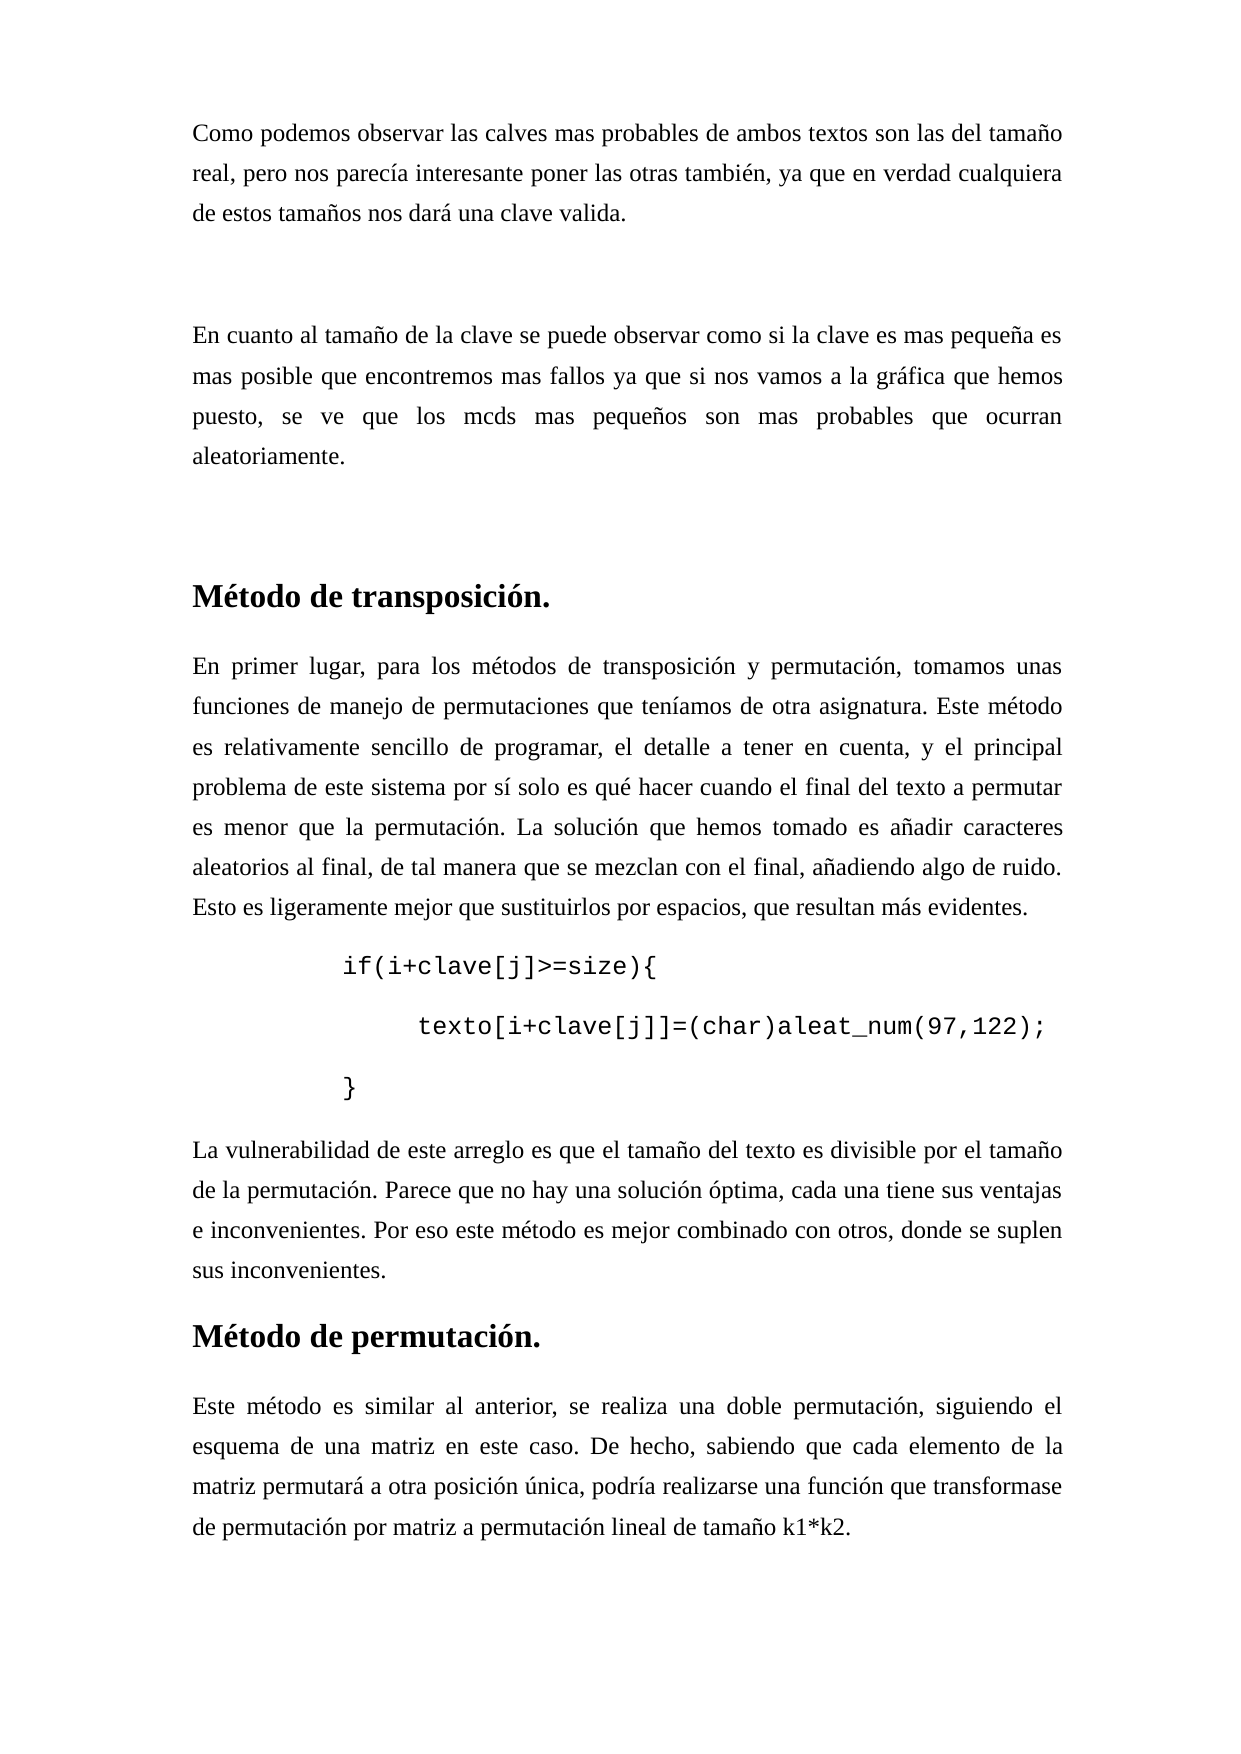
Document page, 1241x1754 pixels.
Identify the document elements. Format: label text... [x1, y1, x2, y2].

text texto[i+clave[j]]=(char)aleat_num(97,122); [192, 1014, 1064, 1042]
text En cuanto al tamaño de la clave se puede observar como si la clave es mas pequeña es mas posible que encontremos mas fallos ya que si nos vamos a la gráfica que hemos puesto, se ve que los mcds mas pequeños son mas probables que ocurran aleatoriamente. [192, 321, 1064, 470]
text if(i+clave[j]>=size){ [192, 953, 1064, 982]
text Método de transposición. [192, 577, 1064, 615]
text Este método es similar al anterior, se realiza una doble permutación, siguiendo el esquema de una matriz en este caso. De hecho, sabiendo que cada elemento de la matriz permutará a otra posición única, podría realizarse una función que transformase de permutación por matriz a permutación lineal de tamaño k1*k2. [192, 1391, 1064, 1540]
text } [192, 1074, 1064, 1103]
text Como podemos observar las calves mas probables de ambos textos son las del tamaño real, pero nos parecía interesante poner las otras también, ya que en verdad cualquiera de estos tamaños nos dará una clave valida. [192, 118, 1064, 227]
text La vulnerabilidad de este arreglo es que el tamaño del texto es divisible por el tamaño de la permutación. Parece que no hay una solución óptima, cada una tiene sus ventajas e inconvenientes. Por eso este método es mejor combinado con otros, donde se suplen sus inconvenientes. [192, 1135, 1064, 1284]
text Método de permutación. [192, 1316, 1064, 1355]
text En primer lugar, para los métodos de transposición y permutación, tomamos unas funciones de manejo de permutaciones que teníamos de otra asignatura. Este método es relativamente sencillo de programar, el detalle a tener en cuenta, y el principal problema de este sistema por sí solo es qué hacer cuando el final del texto a permutar es menor que la permutación. La solución que hemos tomado es añadir caracteres aleatorios al final, de tal manera que se mezclan con el final, añadiendo algo de ruido. Esto es ligeramente mejor que sustituirlos por espacios, que resultan más evidentes. [192, 651, 1064, 921]
